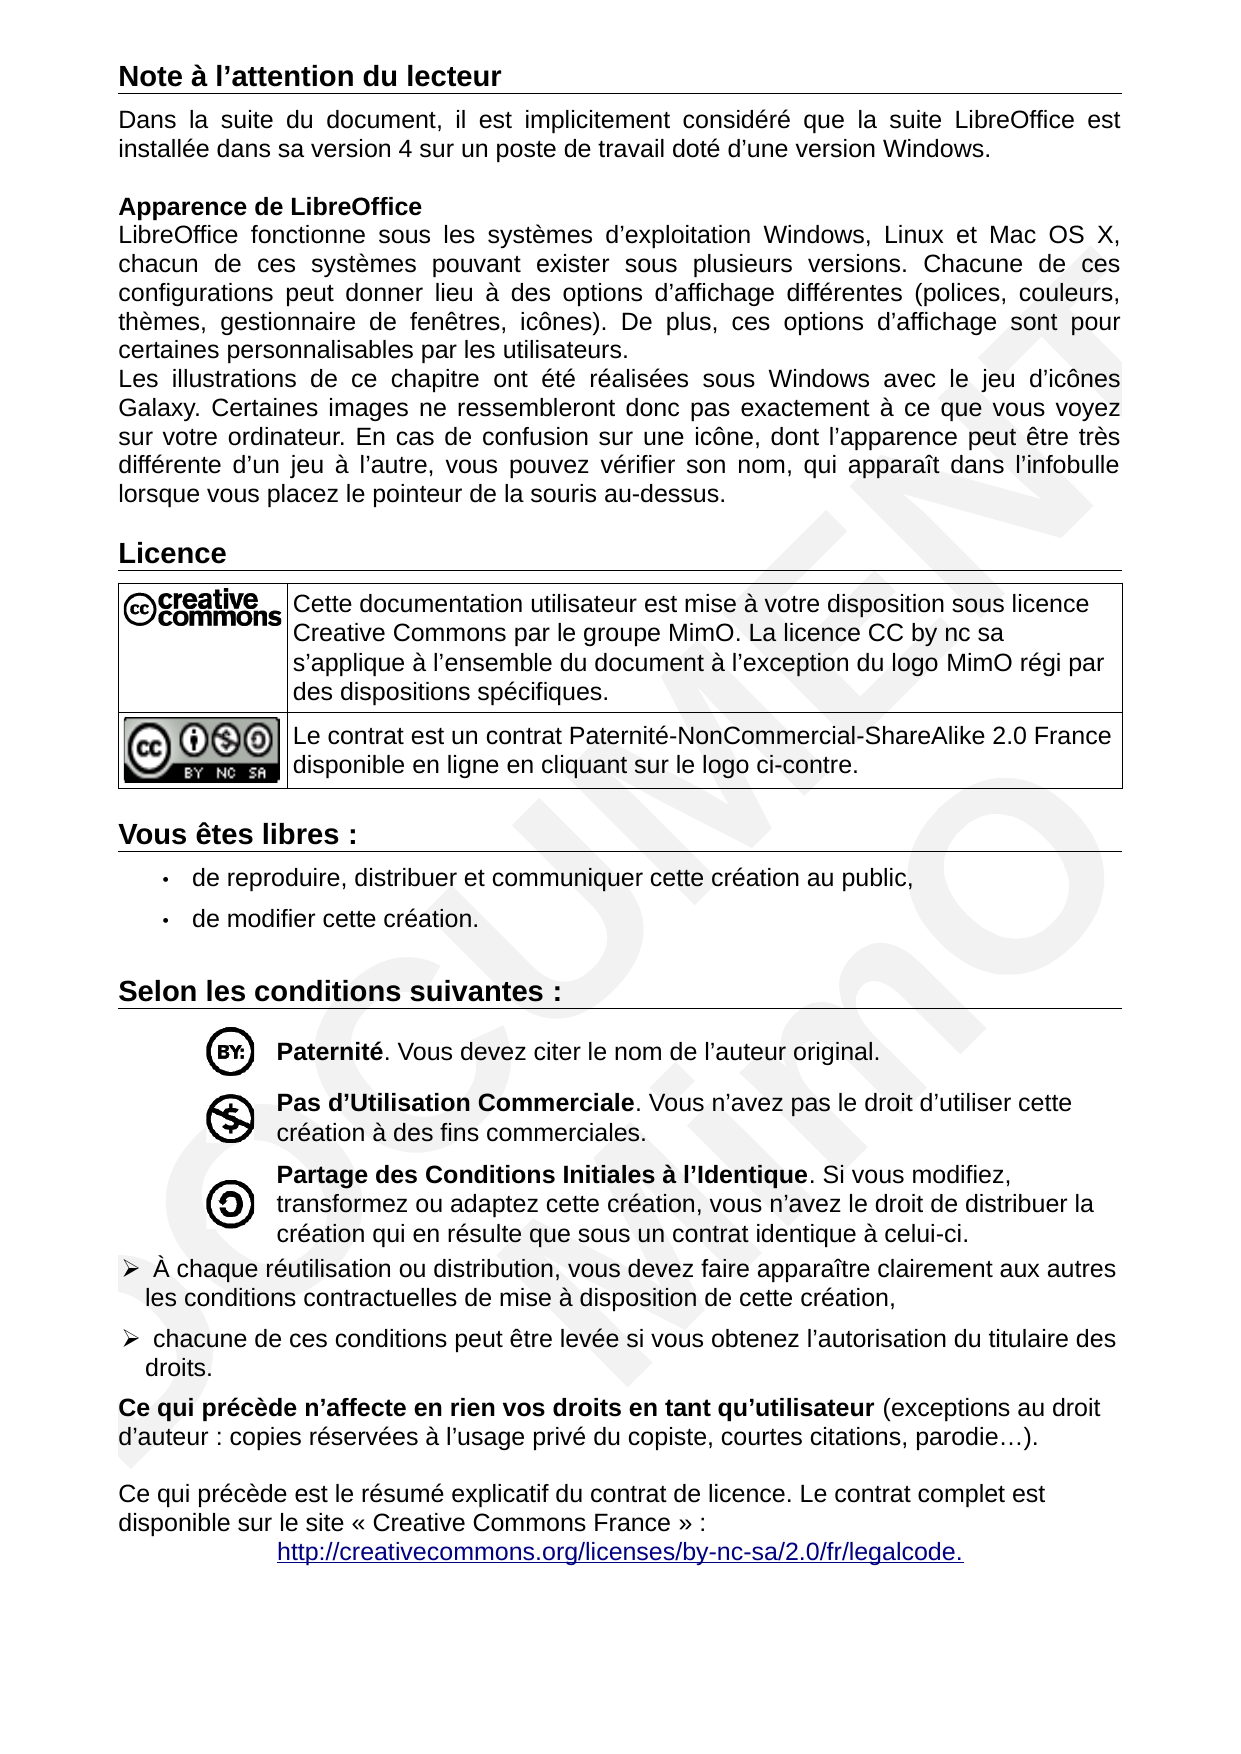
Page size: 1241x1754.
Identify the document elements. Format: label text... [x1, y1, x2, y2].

text Selon les conditions suivantes : [118, 974, 1122, 1008]
text Les illustrations de ce chapitre ont été réalisées sous Windows avec le jeu d’icônes Galaxy. Certaines images ne ressembleront donc pas exactement à ce que vous voyez sur votre ordinateur. En cas de confusion sur une icône, dont l’apparence peut être très différente d’un jeu à l’autre, vous pouvez vérifier son nom, qui apparaît dans l’infobulle lorsque vous placez le pointeur de la souris au-dessus. [118, 364, 1122, 508]
table_cell [200, 1153, 270, 1254]
text Note à l’attention du lecteur [118, 59, 1122, 93]
table_header Cette documentation utilisateur est mise à votre disposition sous licence Creative Commons par le groupe MimO. La licence CC by nc sa s’applique à l’ensemble du document à l’exception du logo MimO régi par des dispositions spécifiques. [288, 584, 1122, 712]
text Apparence de LibreOffice [118, 191, 1122, 220]
text http://creativecommons.org/licenses/by-nc-sa/2.0/fr/legalcode. [118, 1537, 1122, 1566]
text Ce qui précède n’affecte en rien vos droits en tant qu’utilisateur (exceptions au droit d’auteur : copies réservées à l’usage privé du copiste, courtes citations, parodie…). [118, 1393, 1122, 1451]
table_cell [119, 713, 287, 788]
table_cell Pas d’Utilisation Commerciale. Vous n’avez pas le droit d’utiliser cette création à des fins commerciales. [270, 1082, 1120, 1153]
text Dans la suite du document, il est implicitement considéré que la suite LibreOffice est installée dans sa version 4 sur un poste de travail doté d’une version Windows. [118, 105, 1122, 163]
text LibreOffice fonctionne sous les systèmes d’exploitation Windows, Linux et Mac OS X, chacun de ces systèmes pouvant exister sous plusieurs versions. Chacune de ces configurations peut donner lieu à des options d’affichage différentes (polices, couleurs, thèmes, gestionnaire de fenêtres, icônes). De plus, ces options d’affichage sont pour certaines personnalisables par les utilisateurs. [118, 220, 1122, 364]
table_header [119, 589, 287, 712]
list À chaque réutilisation ou distribution, vous devez faire apparaître clairement aux autres les conditions contractuelles de mise à disposition de cette création, [121, 1254, 1122, 1312]
text Licence [118, 536, 1122, 570]
list de reproduire, distribuer et communiquer cette création au public, [162, 863, 1122, 892]
table_header [200, 1021, 270, 1082]
text Vous êtes libres : [118, 817, 1122, 851]
picture [123, 588, 282, 626]
table_cell Partage des Conditions Initiales à l’Identique. Si vous modifiez, transformez ou adaptez cette création, vous n’avez le droit de distribuer la création qui en résulte que sous un contrat identique à celui-ci. [270, 1153, 1120, 1254]
list chacune de ces conditions peut être levée si vous obtenez l’autorisation du titulaire des droits. [121, 1324, 1122, 1381]
picture [206, 1178, 255, 1229]
text Ce qui précède est le résumé explicatif du contrat de licence. Le contrat complet est disponible sur le site « Creative Commons France » : [118, 1479, 1122, 1537]
picture [123, 717, 280, 783]
table_cell Le contrat est un contrat Paternité-NonCommercial-ShareAlike 2.0 France disponible en ligne en cliquant sur le logo ci-contre. [288, 713, 1122, 788]
table_header Paternité. Vous devez citer le nom de l’auteur original. [270, 1021, 1120, 1082]
picture [206, 1026, 255, 1076]
table_header [119, 584, 287, 588]
table_cell [200, 1082, 270, 1153]
list de modifier cette création. [162, 904, 1122, 933]
picture [206, 1092, 255, 1143]
